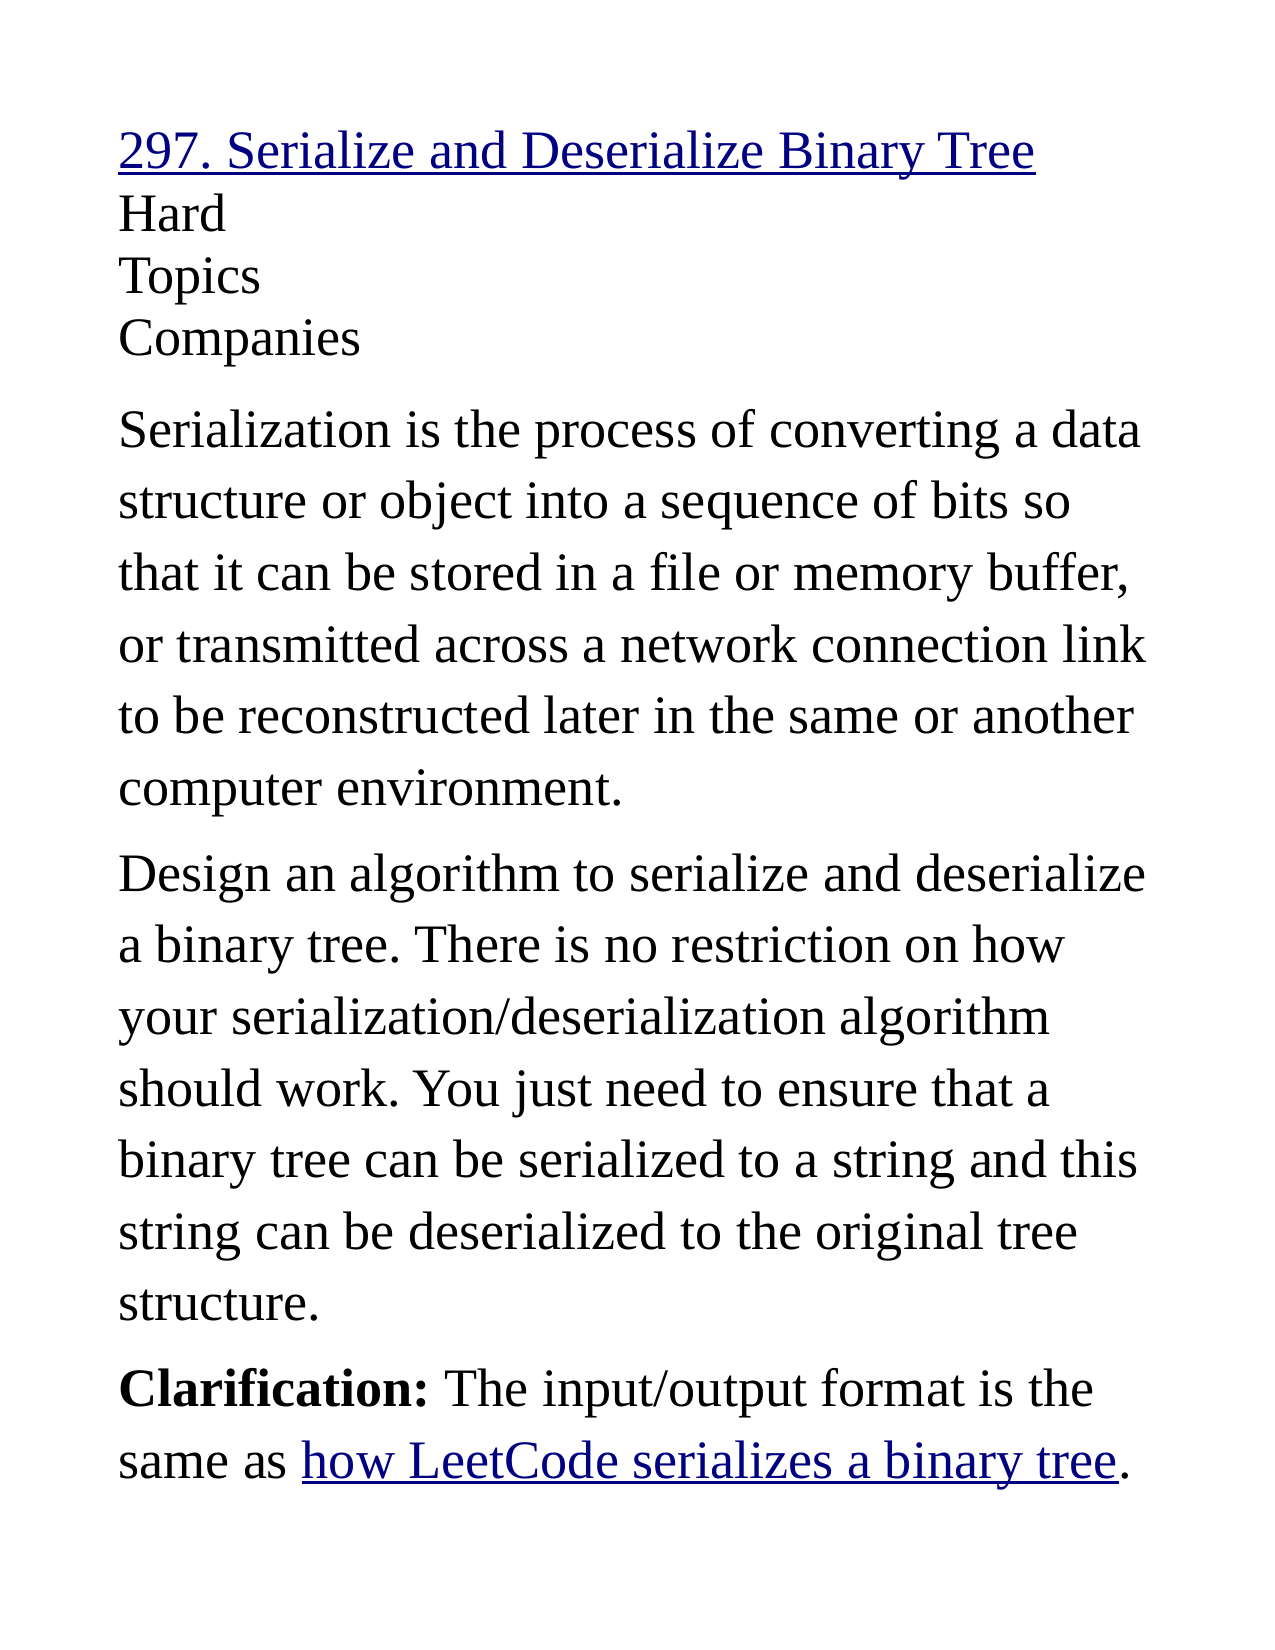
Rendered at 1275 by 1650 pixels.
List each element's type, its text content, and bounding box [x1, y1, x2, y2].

text Serialization is the process of converting a data structure or object into a sequence of bits so that it can be stored in a file or memory buffer, or transmitted across a network connection link to be reconstructed later in the same or another computer environment. [118, 397, 1157, 817]
text 297. Serialize and Deserialize Binary Tree [118, 118, 1157, 180]
text Topics [118, 243, 1157, 305]
text Design an algorithm to serialize and deserialize a binary tree. There is no restriction on how your serialization/deserialization algorithm should work. You just need to ensure that a binary tree can be serialized to a string and this string can be deserialized to the original tree structure. [118, 841, 1157, 1332]
text Clarification: The input/output format is the same as how LeetCode serializes a binary tree. [118, 1356, 1157, 1490]
text Hard [118, 180, 1157, 243]
text Companies [118, 305, 1157, 367]
